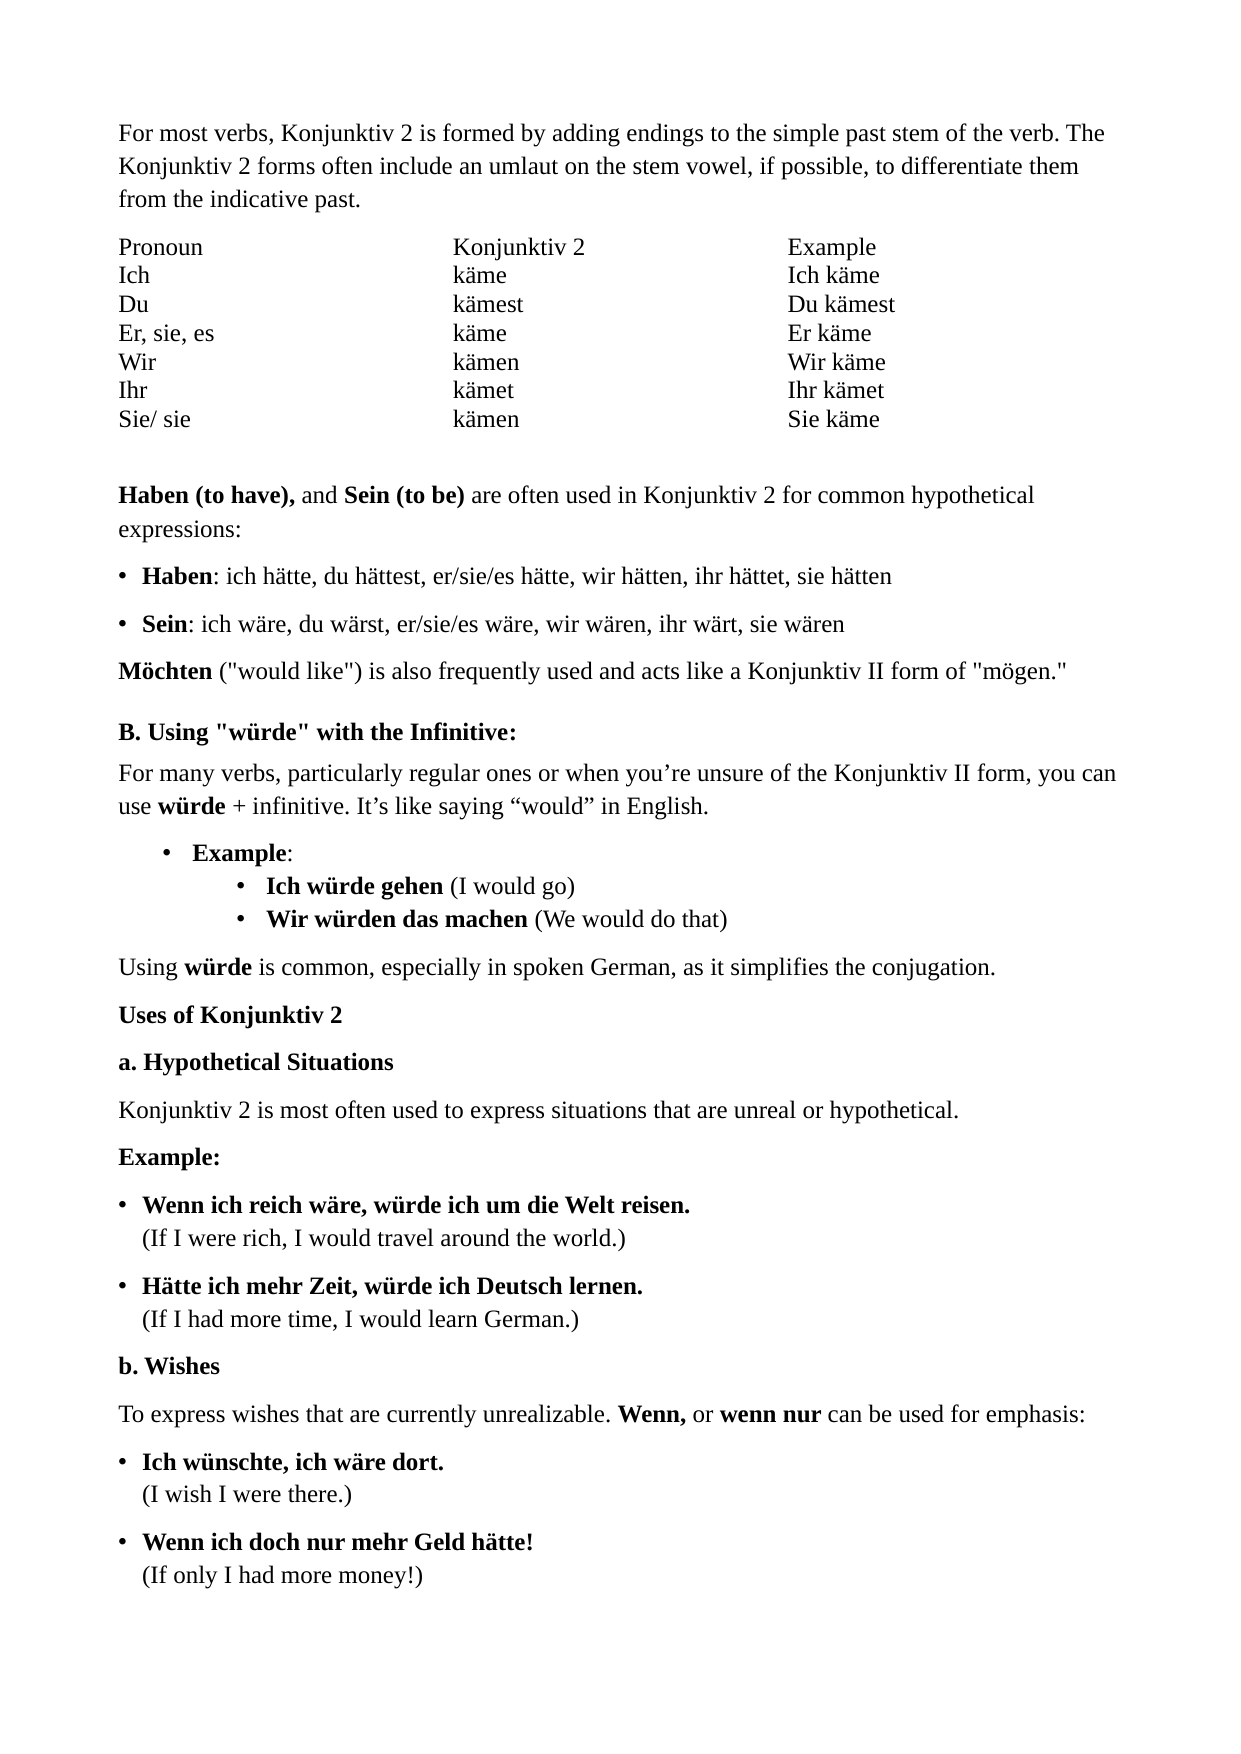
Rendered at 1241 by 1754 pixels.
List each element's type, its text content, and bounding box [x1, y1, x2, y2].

table_cell kämen [453, 347, 787, 376]
list Hätte ich mehr Zeit, würde ich Deutsch lernen. (If I had more time, I would learn German.) [118, 1271, 1122, 1332]
text For most verbs, Konjunktiv 2 is formed by adding endings to the simple past stem of the verb. The Konjunktiv 2 forms often include an umlaut on the stem vowel, if possible, to differentiate them from the indicative past. [118, 118, 1122, 213]
list Ich wünschte, ich wäre dort. (I wish I were there.) [118, 1447, 1122, 1508]
list Wir würden das machen (We would do that) [236, 904, 1122, 933]
list Wenn ich reich wäre, würde ich um die Welt reisen. (If I were rich, I would travel around the world.) [118, 1190, 1122, 1252]
text a. Hypothetical Situations [118, 1047, 1122, 1076]
text Using würde is common, especially in spoken German, as it simplifies the conjugation. [118, 952, 1122, 981]
table_cell Er käme [788, 318, 1122, 347]
table_cell Ich käme [788, 261, 1122, 289]
table_header Konjunktiv 2 [453, 232, 787, 261]
text b. Wishes [118, 1351, 1122, 1380]
table_cell kämet [453, 376, 787, 404]
text For many verbs, particularly regular ones or when you’re unsure of the Konjunktiv II form, you can use würde + infinitive. It’s like saying “would” in English. [118, 758, 1122, 819]
table_cell Ihr [118, 376, 453, 404]
list Wenn ich doch nur mehr Geld hätte! (If only I had more money!) [118, 1527, 1122, 1589]
table_cell käme [453, 318, 787, 347]
table_cell Du [118, 289, 453, 318]
table_cell Sie/ sie [118, 404, 453, 433]
text To express wishes that are currently unrealizable. Wenn, or wenn nur can be used for emphasis: [118, 1399, 1122, 1428]
table_cell Ich [118, 261, 453, 289]
table_cell Wir [118, 347, 453, 376]
list Sein: ich wäre, du wärst, er/sie/es wäre, wir wären, ihr wärt, sie wären [118, 609, 1122, 638]
table_cell Sie käme [788, 404, 1122, 433]
table_cell Du kämest [788, 289, 1122, 318]
table_cell kämen [453, 404, 787, 433]
text Möchten ("would like") is also frequently used and acts like a Konjunktiv II form of "mögen." [118, 656, 1122, 685]
text Uses of Konjunktiv 2 [118, 1000, 1122, 1028]
table_cell käme [453, 261, 787, 289]
list Example: [162, 838, 1122, 867]
table_cell Ihr kämet [788, 376, 1122, 404]
text Example: [118, 1142, 1122, 1171]
table_header Example [788, 232, 1122, 261]
subtitle B. Using "würde" with the Infinitive: [118, 717, 1122, 745]
list Haben: ich hätte, du hättest, er/sie/es hätte, wir hätten, ihr hättet, sie hätten [118, 561, 1122, 590]
table_cell Wir käme [788, 347, 1122, 376]
table_header Pronoun [118, 232, 453, 261]
text Haben (to have), and Sein (to be) are often used in Konjunktiv 2 for common hypothetical expressions: [118, 481, 1122, 542]
table_cell Er, sie, es [118, 318, 453, 347]
list Ich würde gehen (I would go) [236, 871, 1122, 900]
table_cell kämest [453, 289, 787, 318]
text Konjunktiv 2 is most often used to express situations that are unreal or hypothetical. [118, 1095, 1122, 1124]
